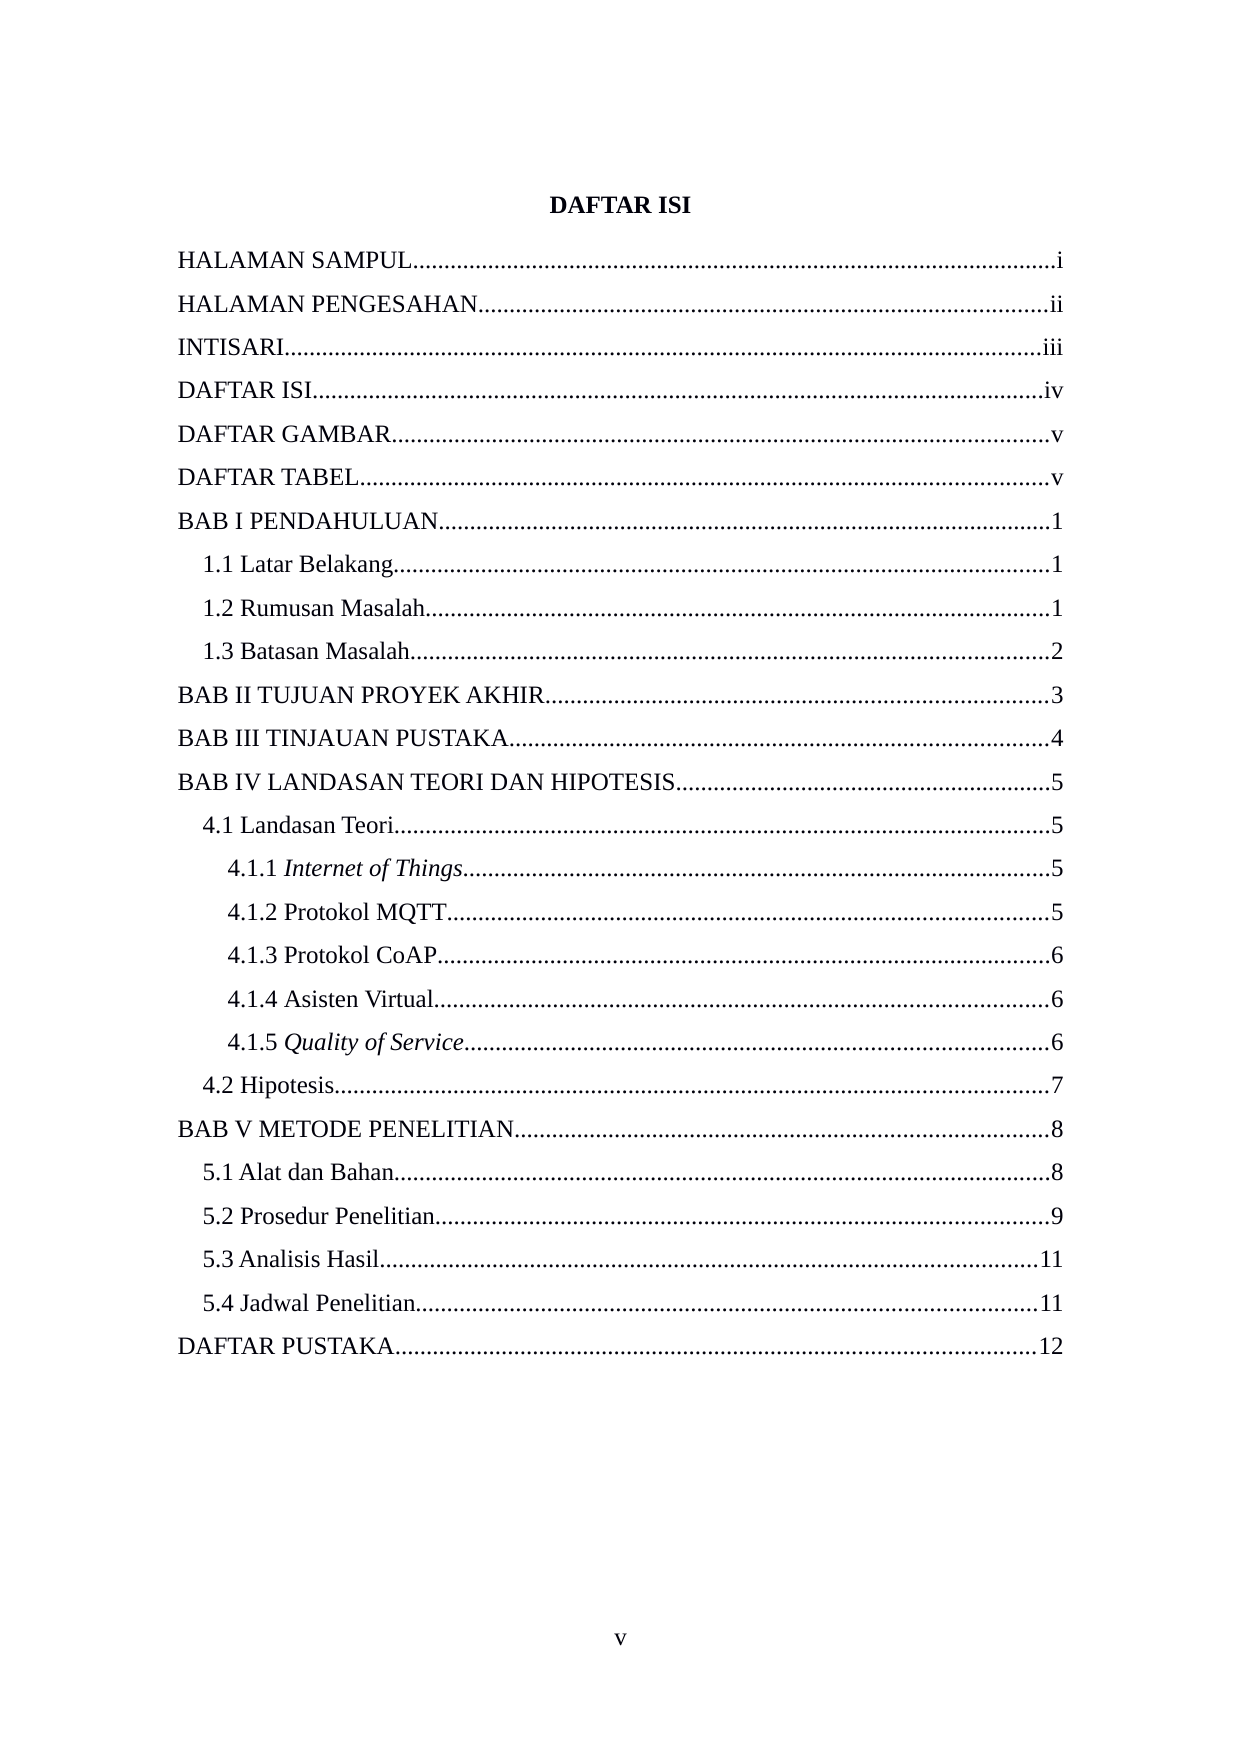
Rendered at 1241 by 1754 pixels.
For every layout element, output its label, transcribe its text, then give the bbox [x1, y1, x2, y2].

text 4.2 Hipotesis 7 [177, 1071, 1063, 1099]
text 1.2 Rumusan Masalah 1 [177, 593, 1063, 622]
text 4.1.1 Internet of Things 5 [177, 853, 1063, 882]
text DAFTAR ISI iv [177, 376, 1063, 404]
text 1.3 Batasan Masalah 2 [177, 636, 1063, 665]
text BAB I PENDAHULUAN 1 [177, 506, 1063, 535]
text 5.1 Alat dan Bahan 8 [177, 1157, 1063, 1186]
text 4.1.5 Quality of Service 6 [177, 1027, 1063, 1056]
text BAB II TUJUAN PROYEK AKHIR 3 [177, 680, 1063, 708]
text 1.1 Latar Belakang 1 [177, 549, 1063, 578]
subtitle DAFTAR ISI [177, 190, 1063, 218]
text BAB III TINJAUAN PUSTAKA 4 [177, 723, 1063, 752]
text DAFTAR GAMBAR v [177, 419, 1063, 448]
text HALAMAN SAMPUL i [177, 245, 1063, 274]
text 4.1 Landasan Teori 5 [177, 810, 1063, 839]
text HALAMAN PENGESAHAN ii [177, 289, 1063, 317]
text BAB V METODE PENELITIAN 8 [177, 1114, 1063, 1143]
text BAB IV LANDASAN TEORI DAN HIPOTESIS 5 [177, 767, 1063, 795]
text DAFTAR PUSTAKA 12 [177, 1331, 1063, 1360]
text 5.4 Jadwal Penelitian 11 [177, 1288, 1063, 1317]
text 4.1.4 Asisten Virtual 6 [177, 984, 1063, 1012]
text 5.2 Prosedur Penelitian 9 [177, 1201, 1063, 1230]
text 5.3 Analisis Hasil 11 [177, 1244, 1063, 1273]
text INTISARI iii [177, 332, 1063, 361]
text DAFTAR TABEL v [177, 462, 1063, 491]
text 4.1.3 Protokol CoAP 6 [177, 940, 1063, 969]
text 4.1.2 Protokol MQTT 5 [177, 897, 1063, 926]
